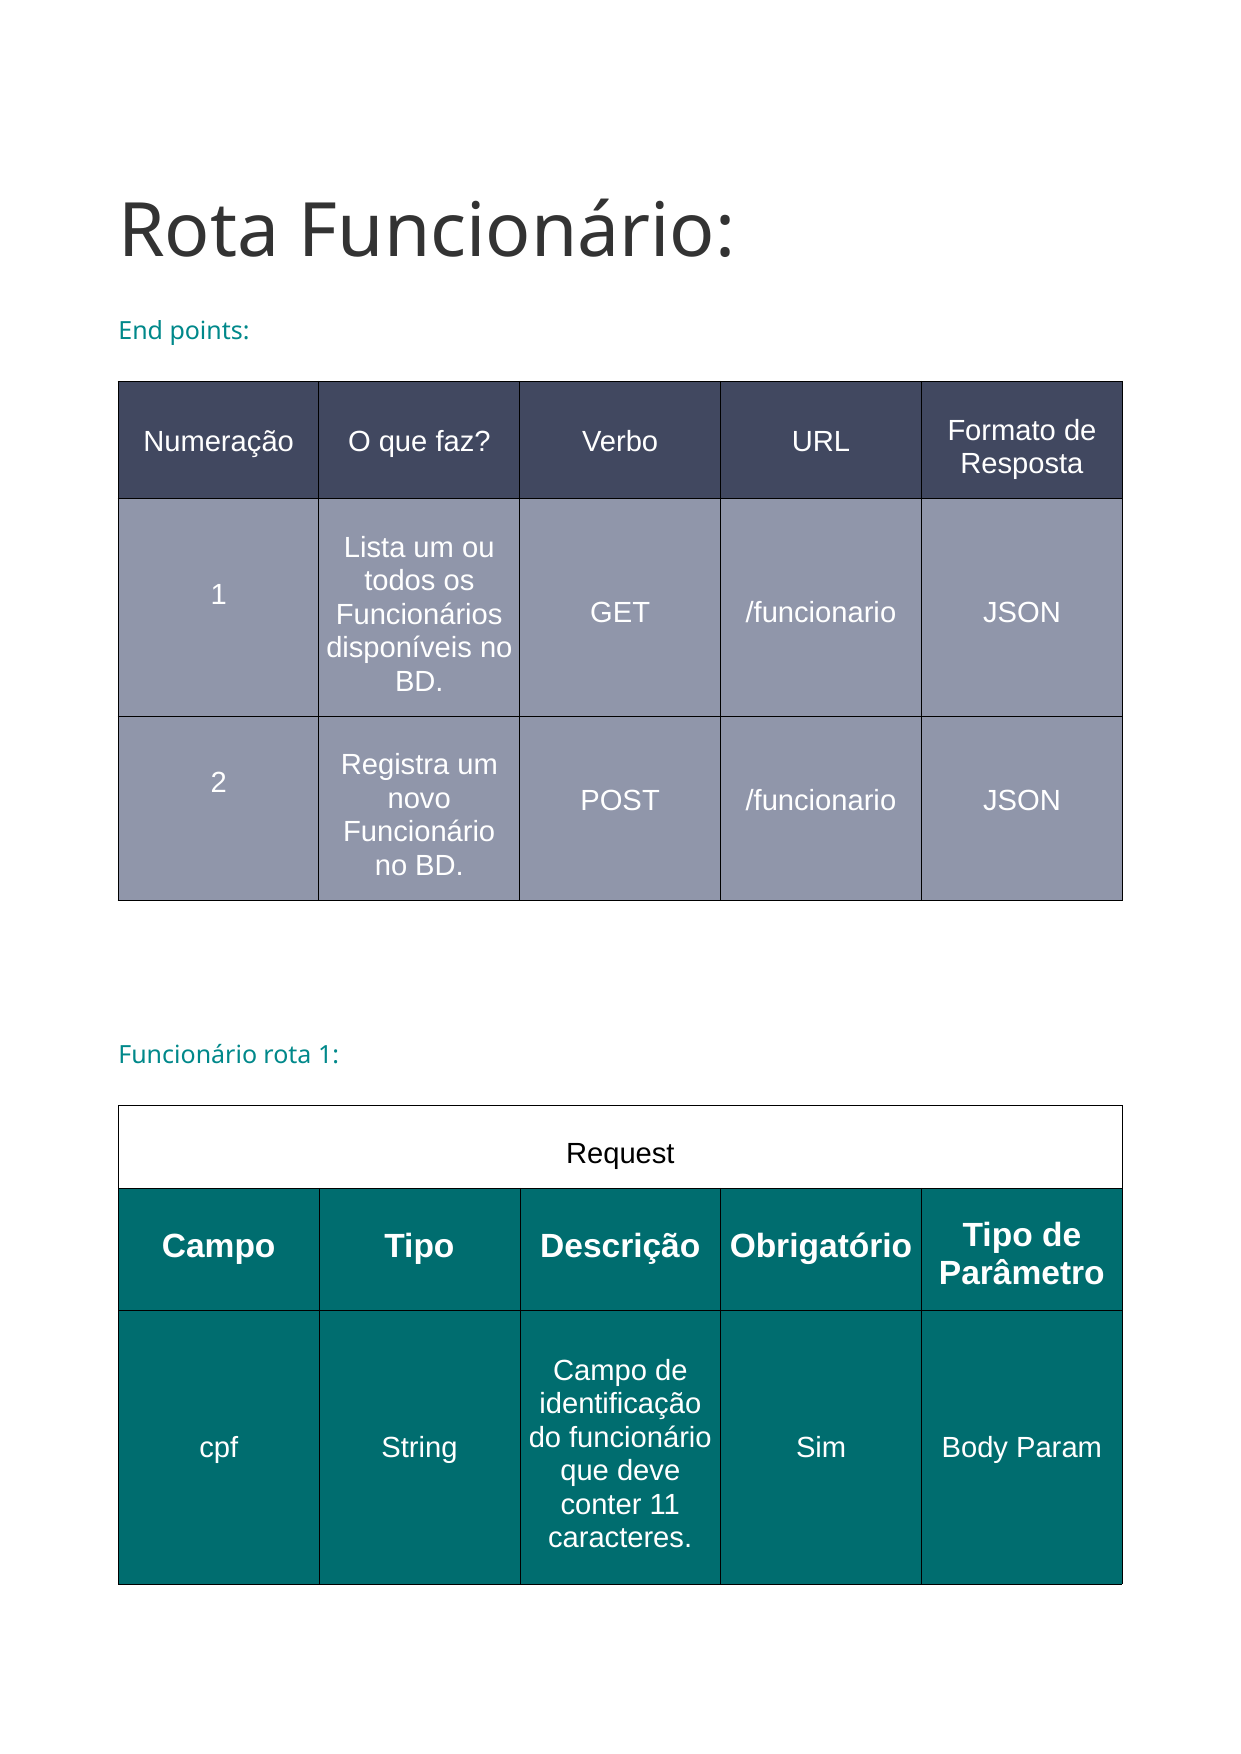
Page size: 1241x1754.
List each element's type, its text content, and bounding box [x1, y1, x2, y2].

table_cell /funcionario [721, 717, 921, 900]
table_header Formato de Resposta [922, 382, 1122, 498]
table_header Descrição [521, 1189, 720, 1310]
table_header Numeração [119, 382, 318, 498]
text Funcionário rota 1: [118, 1037, 1122, 1071]
table_cell Lista um ou todos os Funcionários disponíveis no BD. [319, 499, 519, 716]
table_cell Campo de identificação do funcionário que deve conter 11 caracteres. [521, 1311, 720, 1584]
table_cell 1 [119, 499, 318, 716]
table_header Tipo [320, 1189, 520, 1310]
table_cell Body Param [922, 1311, 1122, 1584]
table_cell POST [520, 717, 720, 900]
text End points: [118, 313, 1122, 347]
table_cell JSON [922, 717, 1122, 900]
table_cell /funcionario [721, 499, 921, 716]
table_header Obrigatório [721, 1189, 921, 1310]
table_cell 2 [119, 717, 318, 900]
table_cell Registra um novo Funcionário no BD. [319, 717, 519, 900]
table_cell cpf [119, 1311, 319, 1584]
text Rota Funcionário: [118, 176, 1122, 278]
table_cell JSON [922, 499, 1122, 716]
table_cell Sim [721, 1311, 921, 1584]
table_header Campo [119, 1189, 319, 1310]
table_cell String [320, 1311, 520, 1584]
table_header Verbo [520, 382, 720, 498]
table_header URL [721, 382, 921, 498]
table_header O que faz? [319, 382, 519, 498]
table_header Request [119, 1106, 1122, 1188]
table_header Tipo de Parâmetro [922, 1189, 1122, 1310]
table_cell GET [520, 499, 720, 716]
